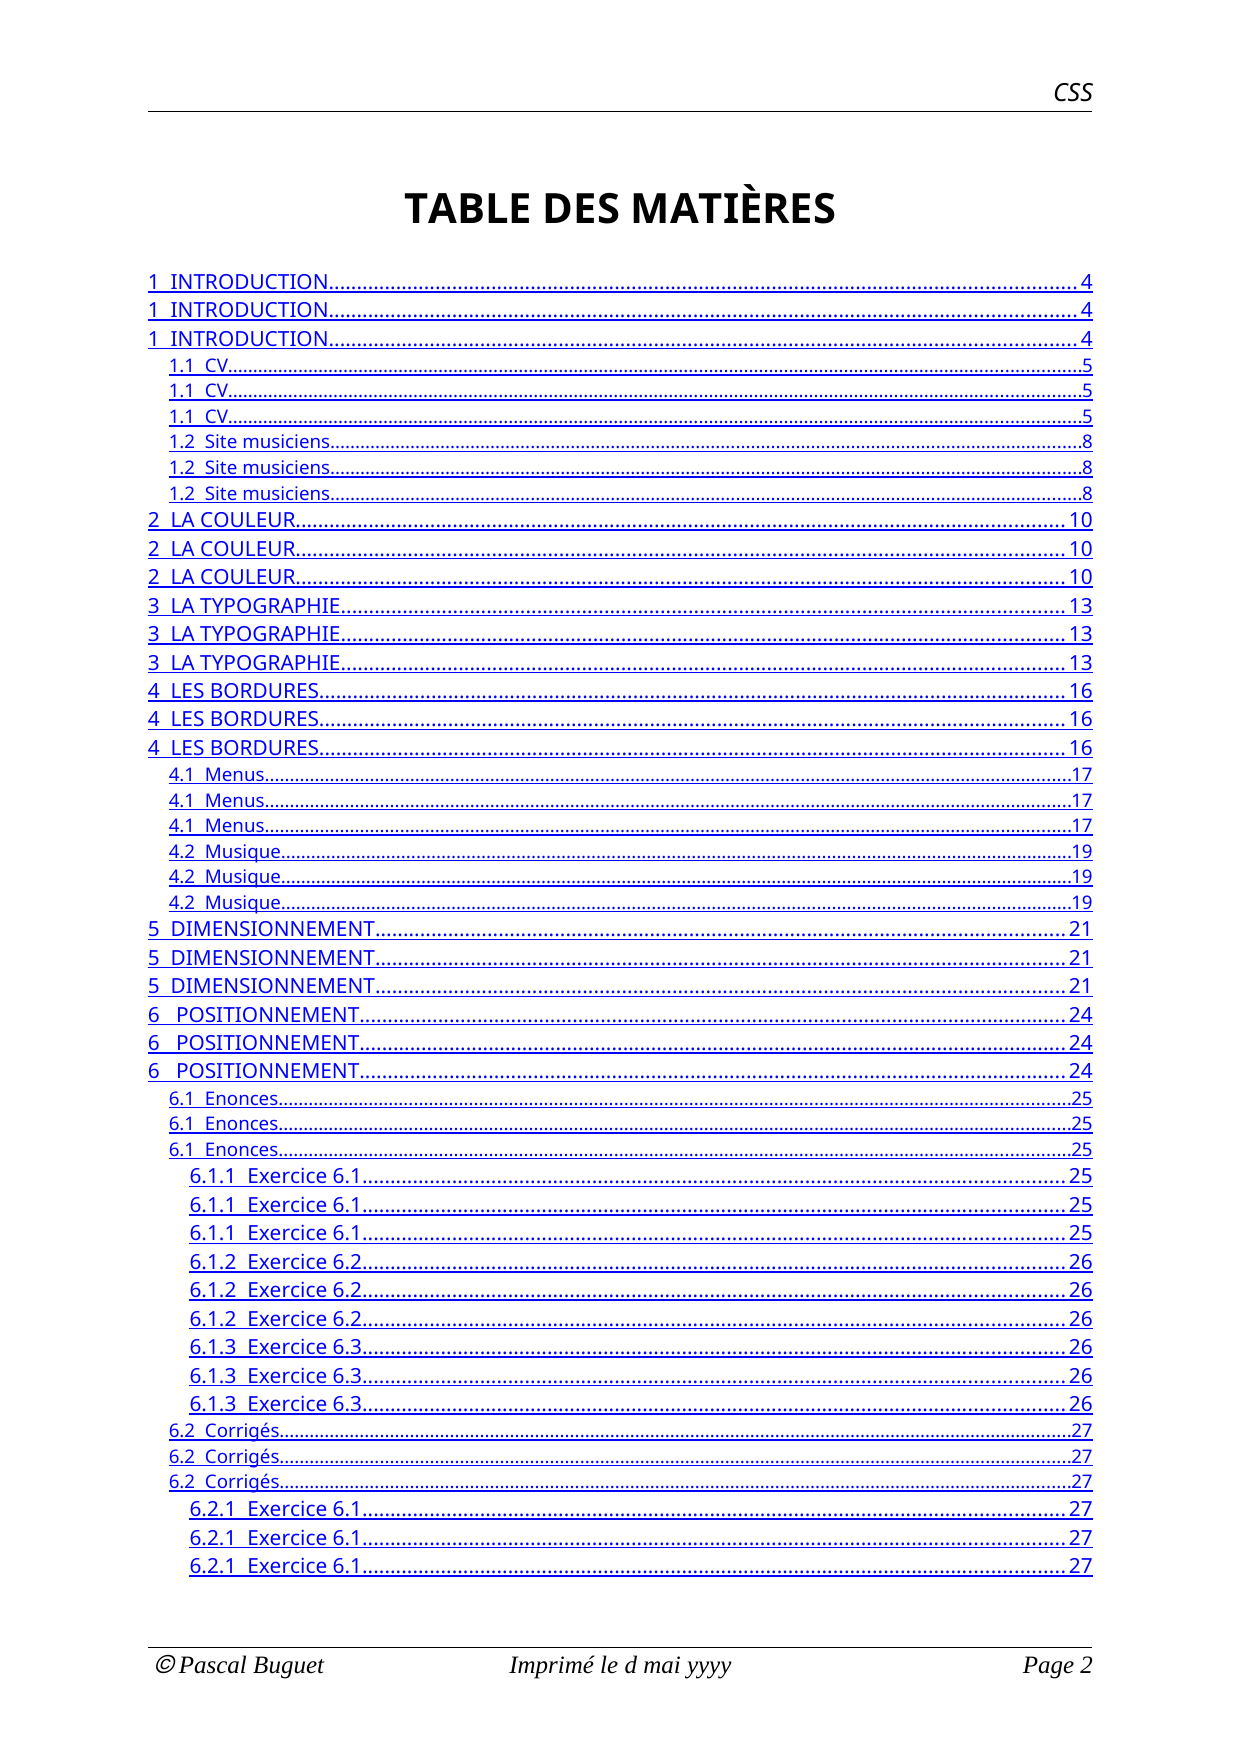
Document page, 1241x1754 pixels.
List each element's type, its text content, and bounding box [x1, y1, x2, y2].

text 6.2 Corrigés 27 [168, 1443, 1092, 1465]
text 3 LA TYPOGRAPHIE 13 [148, 619, 1092, 643]
text 6.1.3 Exercice 6.3 26 [189, 1361, 1092, 1385]
text 5 DIMENSIONNEMENT 21 [148, 971, 1092, 996]
text 1 INTRODUCTION 4 [148, 324, 1092, 348]
text 1.1 CV 5 [168, 378, 1092, 399]
text 6.1 Enonces 25 [168, 1085, 1092, 1107]
text 2 LA COULEUR 10 [148, 505, 1092, 529]
text 5 DIMENSIONNEMENT 21 [148, 914, 1092, 939]
text 1.2 Site musiciens 8 [168, 454, 1092, 476]
text 6.1.1 Exercice 6.1 25 [189, 1162, 1092, 1186]
text 6 POSITIONNEMENT 24 [148, 1000, 1092, 1024]
text 6.1.3 Exercice 6.3 26 [189, 1332, 1092, 1356]
text 6.2 Corrigés 27 [168, 1418, 1092, 1439]
text 2 LA COULEUR 10 [148, 534, 1092, 558]
text 4.2 Musique 19 [168, 838, 1092, 860]
text 3 LA TYPOGRAPHIE 13 [148, 648, 1092, 672]
text 1.1 CV 5 [168, 403, 1092, 425]
text 6.1.3 Exercice 6.3 26 [189, 1389, 1092, 1413]
text 1.2 Site musiciens 8 [168, 480, 1092, 502]
text 5 DIMENSIONNEMENT 21 [148, 943, 1092, 967]
text 6.2.1 Exercice 6.1 27 [189, 1551, 1092, 1575]
text 3 LA TYPOGRAPHIE 13 [148, 591, 1092, 615]
text 6.1 Enonces 25 [168, 1111, 1092, 1132]
text 4 LES BORDURES 16 [148, 704, 1092, 729]
text 1 INTRODUCTION 4 [148, 295, 1092, 319]
text 6.2.1 Exercice 6.1 27 [189, 1494, 1092, 1518]
text 4.2 Musique 19 [168, 863, 1092, 885]
text 6.2.1 Exercice 6.1 27 [189, 1523, 1092, 1547]
text 1 INTRODUCTION 4 [148, 267, 1092, 291]
text 6.1 Enonces 25 [168, 1136, 1092, 1158]
text 6 POSITIONNEMENT 24 [148, 1057, 1092, 1081]
text 6.1.2 Exercice 6.2 26 [189, 1275, 1092, 1299]
text 6.1.1 Exercice 6.1 25 [189, 1190, 1092, 1214]
text 6.1.2 Exercice 6.2 26 [189, 1247, 1092, 1271]
text 6.1.1 Exercice 6.1 25 [189, 1218, 1092, 1243]
text 1.1 CV 5 [168, 352, 1092, 374]
text 4 LES BORDURES 16 [148, 676, 1092, 700]
text 6 POSITIONNEMENT 24 [148, 1028, 1092, 1052]
text 4.1 Menus 17 [168, 761, 1092, 783]
text 4.1 Menus 17 [168, 812, 1092, 834]
text 4.2 Musique 19 [168, 889, 1092, 911]
text 4.1 Menus 17 [168, 787, 1092, 809]
text TABLE DES MATIÈRES [148, 179, 1092, 236]
text 6.2 Corrigés 27 [168, 1469, 1092, 1490]
text 4 LES BORDURES 16 [148, 733, 1092, 757]
text 6.1.2 Exercice 6.2 26 [189, 1304, 1092, 1328]
text 1.2 Site musiciens 8 [168, 429, 1092, 451]
text 2 LA COULEUR 10 [148, 562, 1092, 586]
